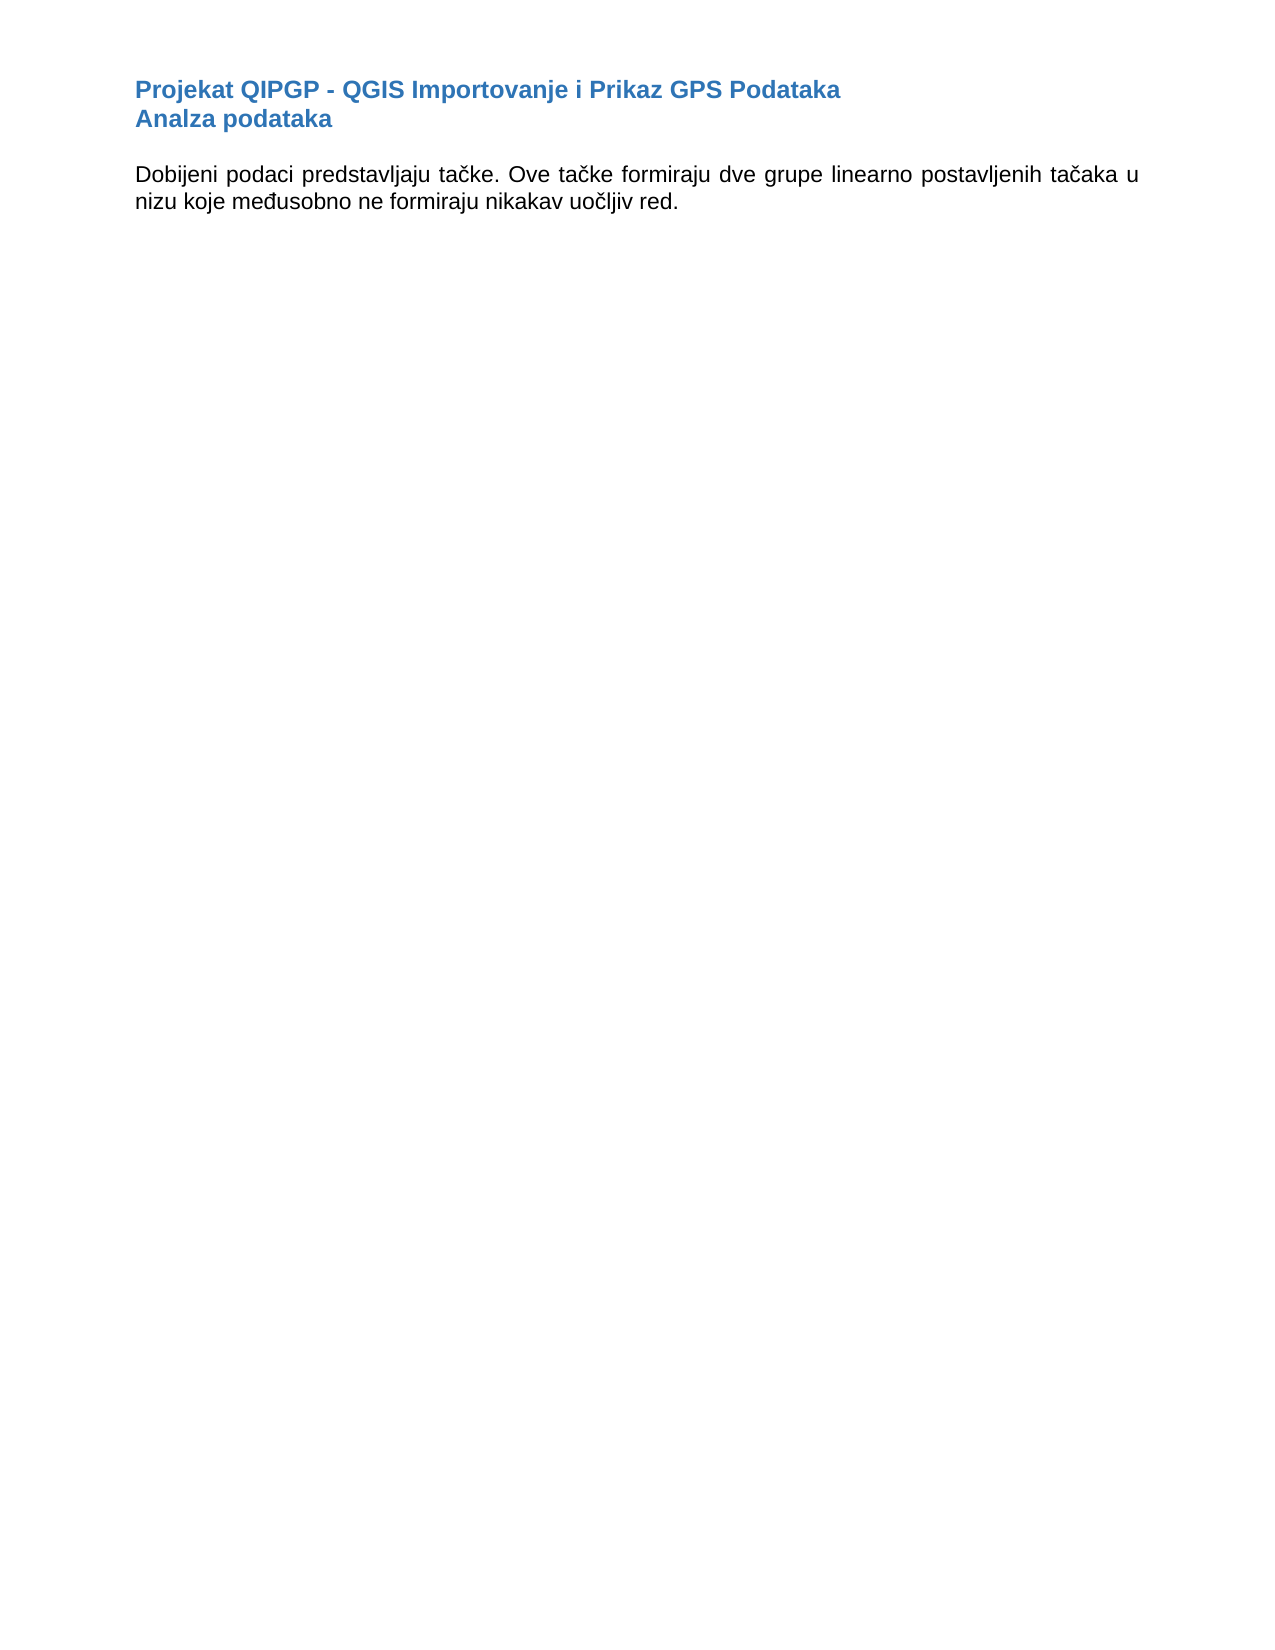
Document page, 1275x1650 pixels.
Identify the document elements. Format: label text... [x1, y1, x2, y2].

subtitle Analza podataka [135, 104, 1140, 132]
text Dobijeni podaci predstavljaju tačke. Ove tačke formiraju dve grupe linearno postavljenih tačaka u nizu koje međusobno ne formiraju nikakav uočljiv red. [135, 161, 1140, 214]
subtitle Projekat QIPGP - QGIS Importovanje i Prikaz GPS Podataka [135, 75, 1140, 104]
